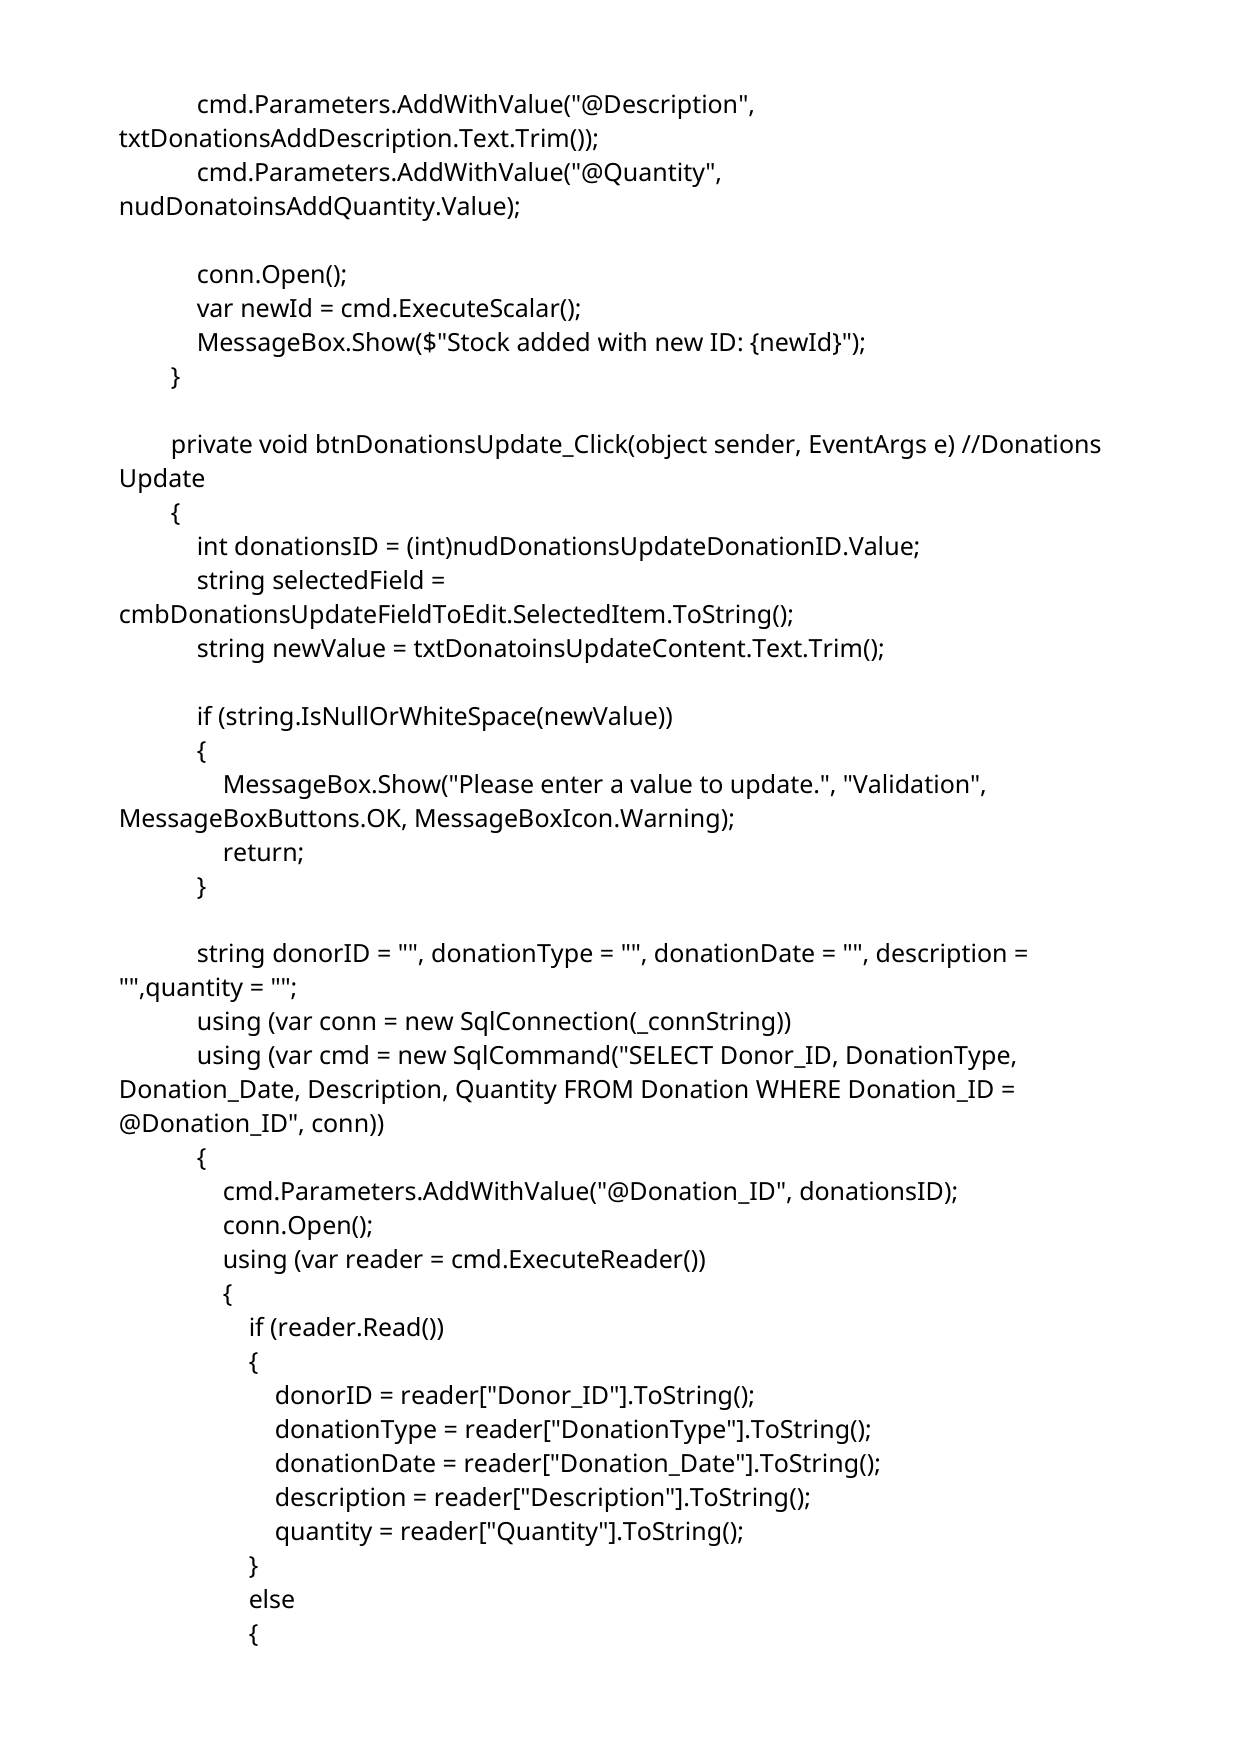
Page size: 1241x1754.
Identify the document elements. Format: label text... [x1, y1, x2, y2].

text using (var reader = cmd.ExecuteReader()) [119, 1242, 1121, 1276]
text MessageBox.Show($"Stock added with new ID: {newId}"); [119, 325, 1121, 359]
text { [119, 1344, 1121, 1378]
text using (var conn = new SqlConnection(_connString)) [119, 1004, 1121, 1038]
text donationDate = reader["Donation_Date"].ToString(); [119, 1446, 1121, 1480]
text { [119, 495, 1121, 529]
text { [119, 733, 1121, 767]
text cmd.Parameters.AddWithValue("@Donation_ID", donationsID); [119, 1174, 1121, 1208]
text } [119, 1548, 1121, 1582]
text } [119, 359, 1121, 393]
text { [119, 1276, 1121, 1310]
text donorID = reader["Donor_ID"].ToString(); [119, 1378, 1121, 1412]
text return; [119, 834, 1121, 868]
text description = reader["Description"].ToString(); [119, 1480, 1121, 1514]
text string selectedField = cmbDonationsUpdateFieldToEdit.SelectedItem.ToString(); [119, 563, 1121, 631]
text int donationsID = (int)nudDonationsUpdateDonationID.Value; [119, 529, 1121, 563]
text quantity = reader["Quantity"].ToString(); [119, 1514, 1121, 1548]
text else [119, 1582, 1121, 1616]
text string newValue = txtDonatoinsUpdateContent.Text.Trim(); [119, 631, 1121, 665]
text private void btnDonationsUpdate_Click(object sender, EventArgs e) //Donations Update [119, 427, 1121, 495]
text var newId = cmd.ExecuteScalar(); [119, 291, 1121, 325]
text if (string.IsNullOrWhiteSpace(newValue)) [119, 699, 1121, 733]
text conn.Open(); [119, 1208, 1121, 1242]
text cmd.Parameters.AddWithValue("@Description", txtDonationsAddDescription.Text.Trim()); [119, 87, 1121, 155]
text } [119, 868, 1121, 902]
text MessageBox.Show("Please enter a value to update.", "Validation", MessageBoxButtons.OK, MessageBoxIcon.Warning); [119, 767, 1121, 834]
text cmd.Parameters.AddWithValue("@Quantity", nudDonatoinsAddQuantity.Value); [119, 155, 1121, 223]
text conn.Open(); [119, 257, 1121, 291]
text string donorID = "", donationType = "", donationDate = "", description = "",quantity = ""; [119, 936, 1121, 1004]
text { [119, 1616, 1121, 1649]
text if (reader.Read()) [119, 1310, 1121, 1344]
text donationType = reader["DonationType"].ToString(); [119, 1412, 1121, 1446]
text using (var cmd = new SqlCommand("SELECT Donor_ID, DonationType, Donation_Date, Description, Quantity FROM Donation WHERE Donation_ID = @Donation_ID", conn)) [119, 1038, 1121, 1140]
text { [119, 1140, 1121, 1174]
